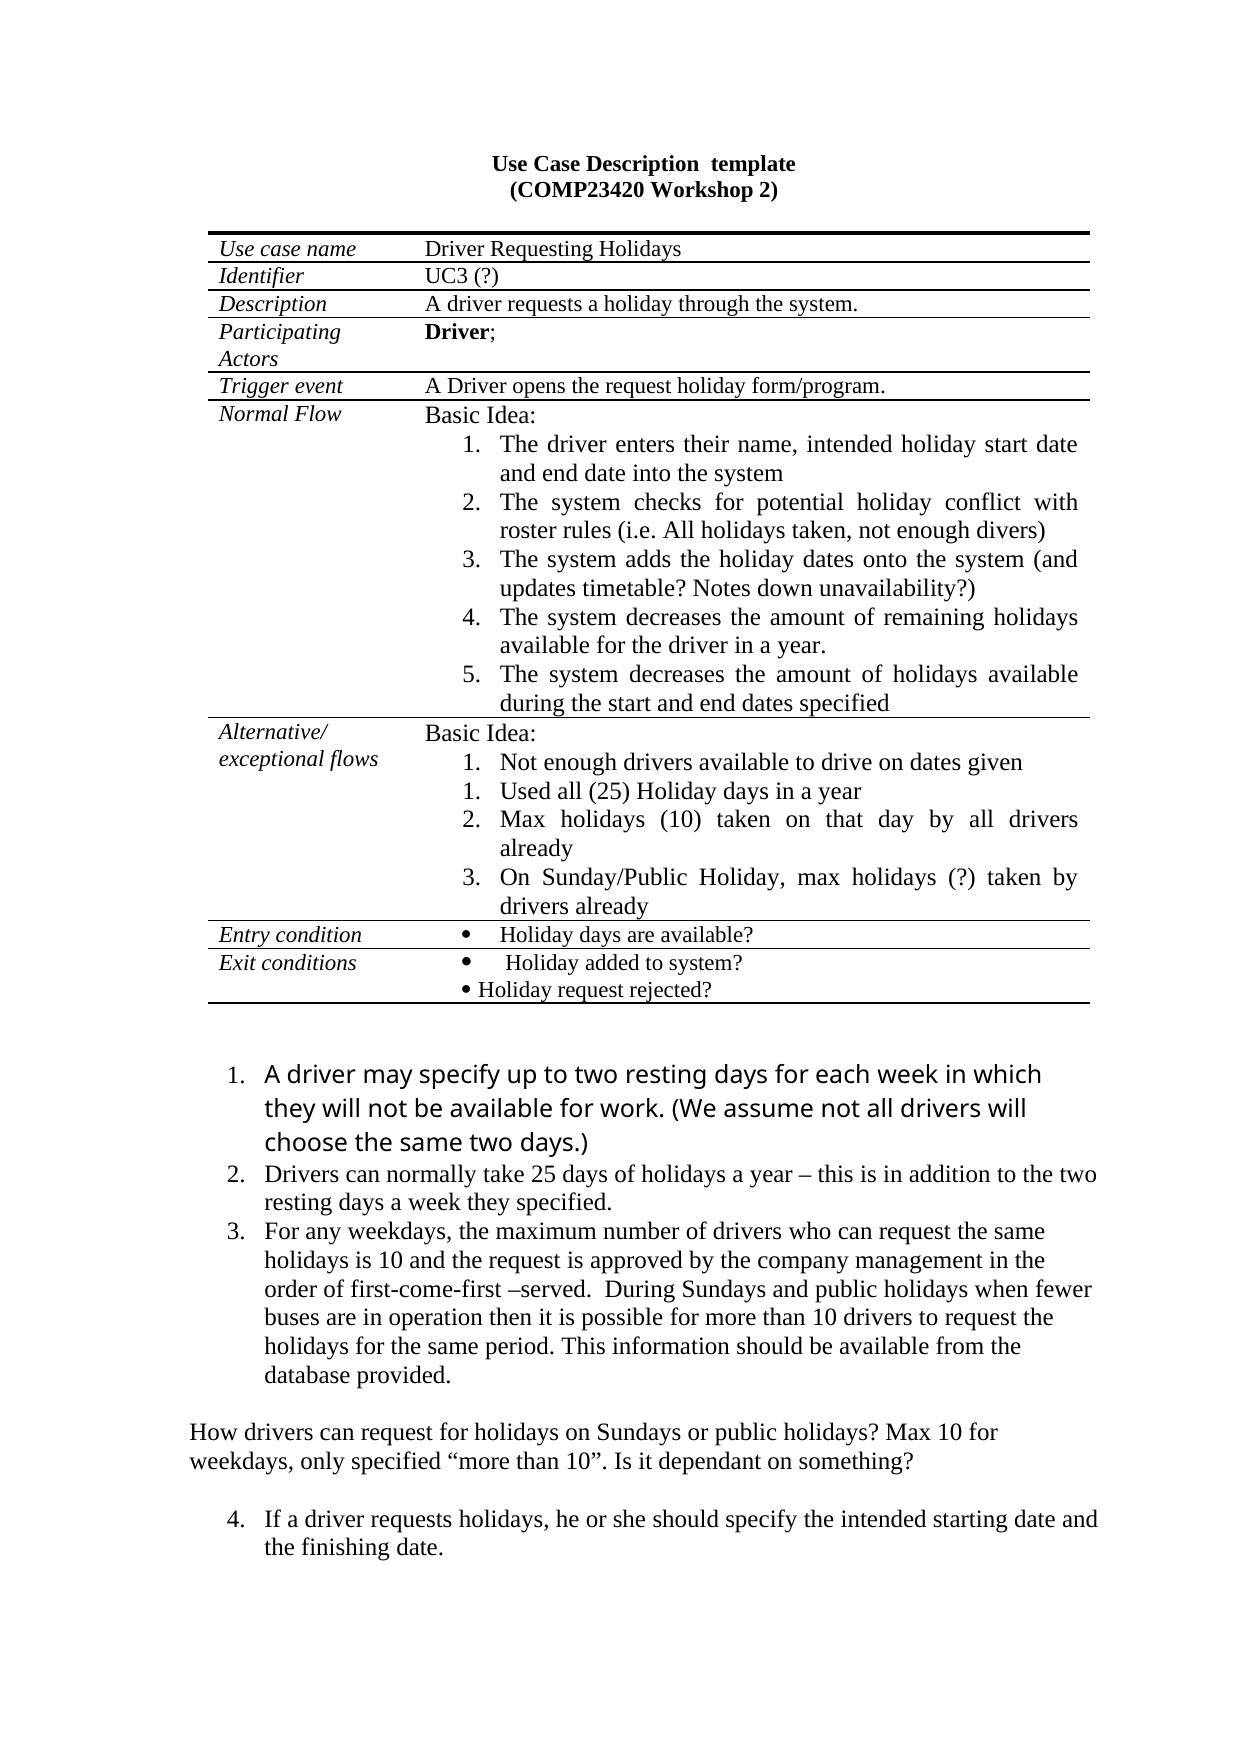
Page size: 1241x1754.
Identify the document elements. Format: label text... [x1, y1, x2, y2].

table_cell Normal Flow [208, 401, 413, 717]
table_cell Trigger event [208, 373, 413, 399]
list If a driver requests holidays, he or she should specify the intended starting date and the finishing date. [227, 1504, 1098, 1561]
text How drivers can request for holidays on Sundays or public holidays? Max 10 for weekdays, only specified “more than 10”. Is it dependant on something? [189, 1417, 1098, 1475]
table_cell Entry condition [208, 921, 413, 947]
list For any weekdays, the maximum number of drivers who can request the same holidays is 10 and the request is approved by the company management in the order of first-come-first –served. During Sundays and public holidays when fewer buses are in operation then it is possible for more than 10 drivers to request the holidays for the same period. This information should be available from the database provided. [227, 1216, 1098, 1389]
table_cell Holiday added to system? Holiday request rejected? [413, 949, 1090, 1002]
table_cell Holiday days are available? [413, 921, 1090, 947]
table_header Driver Requesting Holidays [413, 235, 1090, 261]
table_cell Alternative/exceptional flows [208, 718, 413, 919]
table_cell Basic Idea: The driver enters their name, intended holiday start date and end date into the system The system checks for potential holiday conflict with roster rules (i.e. All holidays taken, not enough divers) The system adds the holiday dates onto the system (and updates timetable? Notes down unavailability?) The system decreases the amount of remaining holidays available for the driver in a year. The system decreases the amount of holidays available during the start and end dates specified [413, 401, 1090, 717]
table_cell Description [208, 291, 413, 317]
table_cell Driver; [413, 318, 1090, 371]
table_cell Basic Idea: Not enough drivers available to drive on dates given Used all (25) Holiday days in a year Max holidays (10) taken on that day by all drivers already On Sunday/Public Holiday, max holidays (?) taken by drivers already [413, 718, 1090, 919]
table_cell A driver requests a holiday through the system. [413, 291, 1090, 317]
table_header Use case name [208, 235, 413, 261]
list Drivers can normally take 25 days of holidays a year – this is in addition to the two resting days a week they specified. [227, 1159, 1098, 1216]
table_cell Exit conditions [208, 949, 413, 1002]
table_cell Identifier [208, 263, 413, 289]
table_cell Participating Actors [208, 318, 413, 371]
text Use Case Description template [189, 150, 1098, 176]
list A driver may specify up to two resting days for each week in which they will not be available for work. (We assume not all drivers will choose the same two days.) [227, 1056, 1098, 1159]
text (COMP23420 Workshop 2) [189, 176, 1098, 203]
table_cell A Driver opens the request holiday form/program. [413, 373, 1090, 399]
table_cell UC3 (?) [413, 263, 1090, 289]
